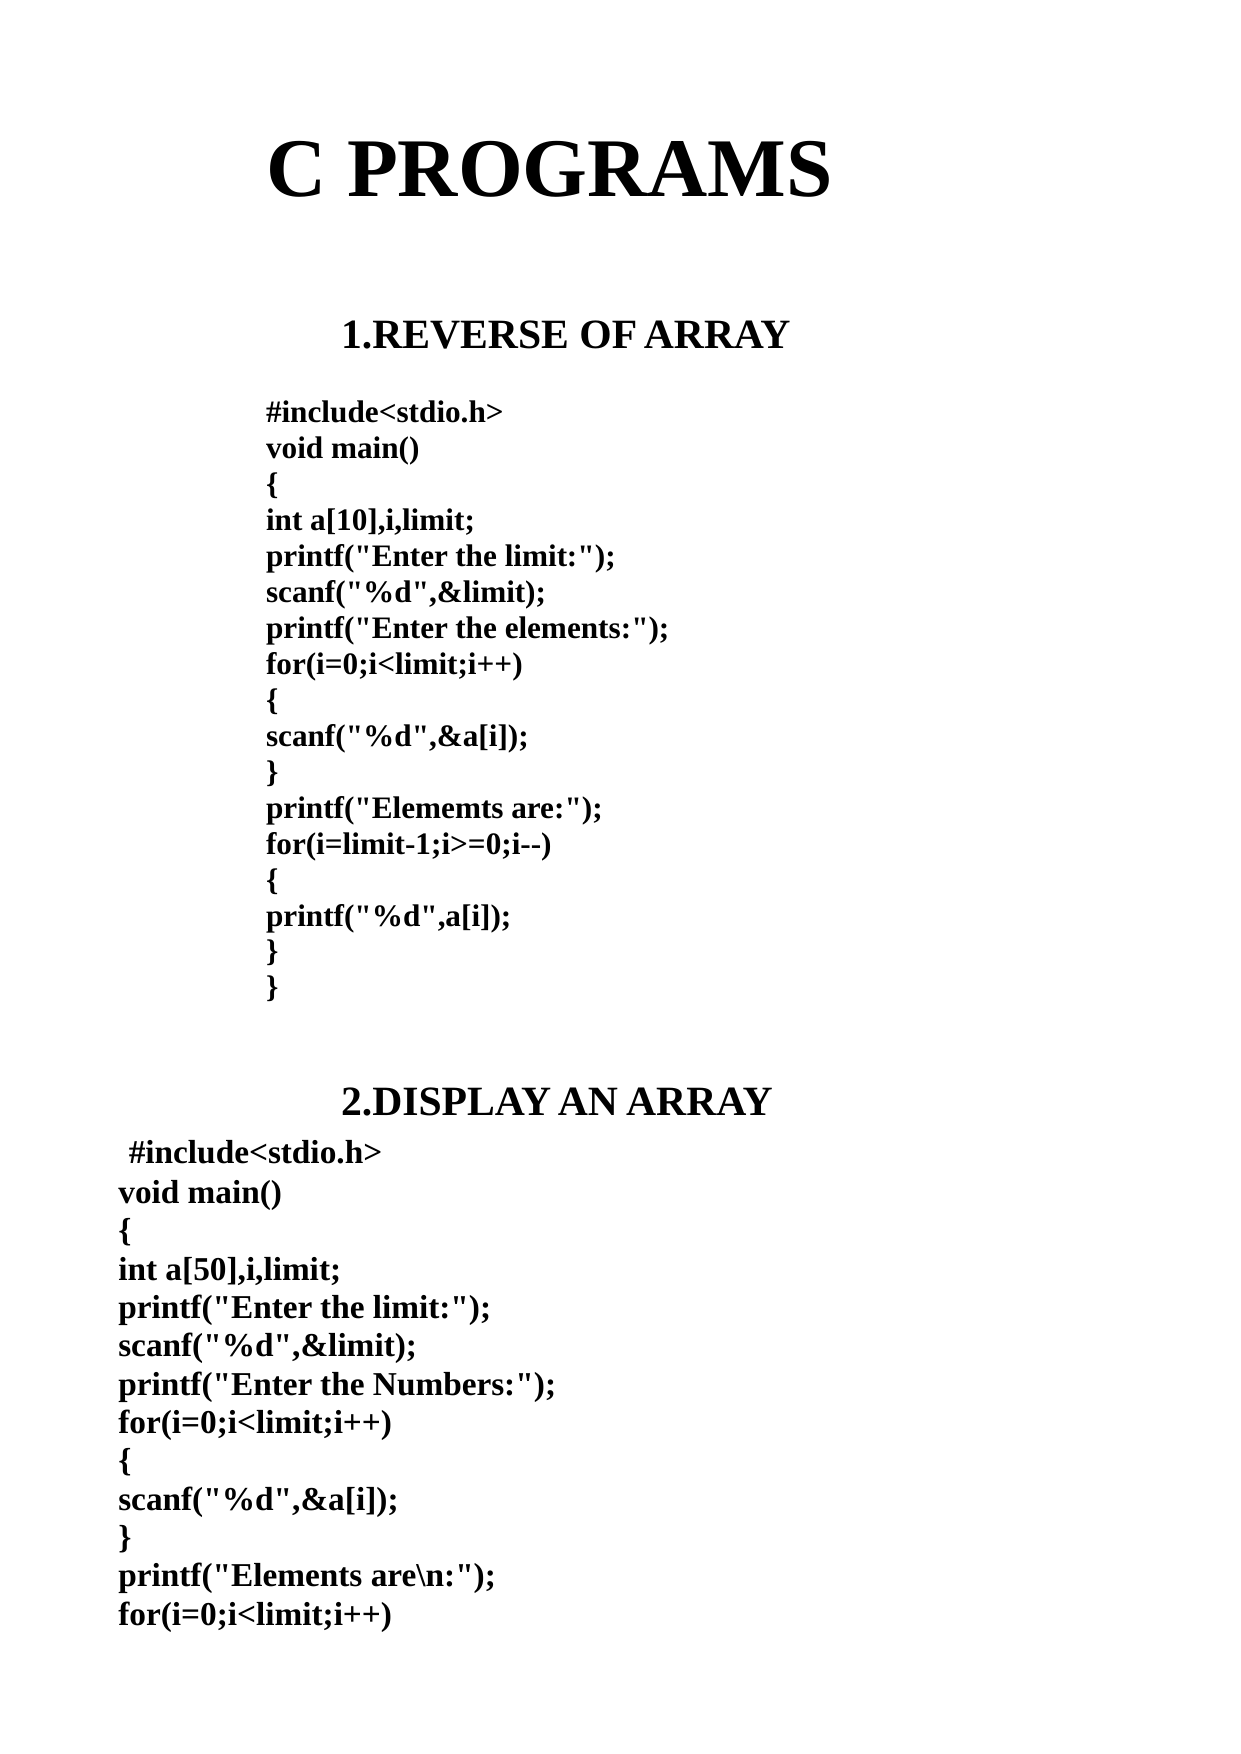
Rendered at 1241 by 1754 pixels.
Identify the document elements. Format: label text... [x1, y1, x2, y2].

text { [266, 466, 1122, 501]
text scanf("%d",&limit); [266, 573, 1122, 609]
text C PROGRAMS [266, 118, 1122, 214]
text int a[10],i,limit; [266, 501, 1122, 537]
text scanf("%d",&a[i]); [266, 717, 1122, 753]
text { [266, 861, 1122, 897]
text printf("%d",a[i]); [266, 897, 1122, 933]
text for(i=0;i<limit;i++) [266, 645, 1122, 681]
text } [266, 969, 1122, 1004]
text #include<stdio.h> [266, 394, 1122, 429]
text for(i=0;i<limit;i++) [118, 1402, 1122, 1441]
text int a[50],i,limit; [118, 1249, 1122, 1287]
text } [266, 753, 1122, 789]
text { [266, 681, 1122, 717]
text #include<stdio.h> [118, 1124, 1122, 1172]
text for(i=0;i<limit;i++) [118, 1594, 1122, 1632]
text printf("Enter the limit:"); [118, 1287, 1122, 1326]
text { [118, 1441, 1122, 1479]
text scanf("%d",&limit); [118, 1326, 1122, 1364]
text void main() [266, 429, 1122, 466]
text { [118, 1211, 1122, 1249]
text scanf("%d",&a[i]); [118, 1479, 1122, 1517]
text } [118, 1517, 1122, 1556]
text printf("Enter the elements:"); [266, 609, 1122, 645]
list 2.DISPLAY AN ARRAY [303, 1076, 1122, 1124]
text } [266, 933, 1122, 969]
text printf("Elements are\n:"); [118, 1556, 1122, 1594]
text void main() [118, 1172, 1122, 1211]
text printf("Enter the Numbers:"); [118, 1364, 1122, 1402]
text for(i=limit-1;i>=0;i--) [266, 825, 1122, 861]
text printf("Elememts are:"); [266, 789, 1122, 825]
text printf("Enter the limit:"); [266, 537, 1122, 573]
list 1.REVERSE OF ARRAY [303, 310, 1122, 358]
